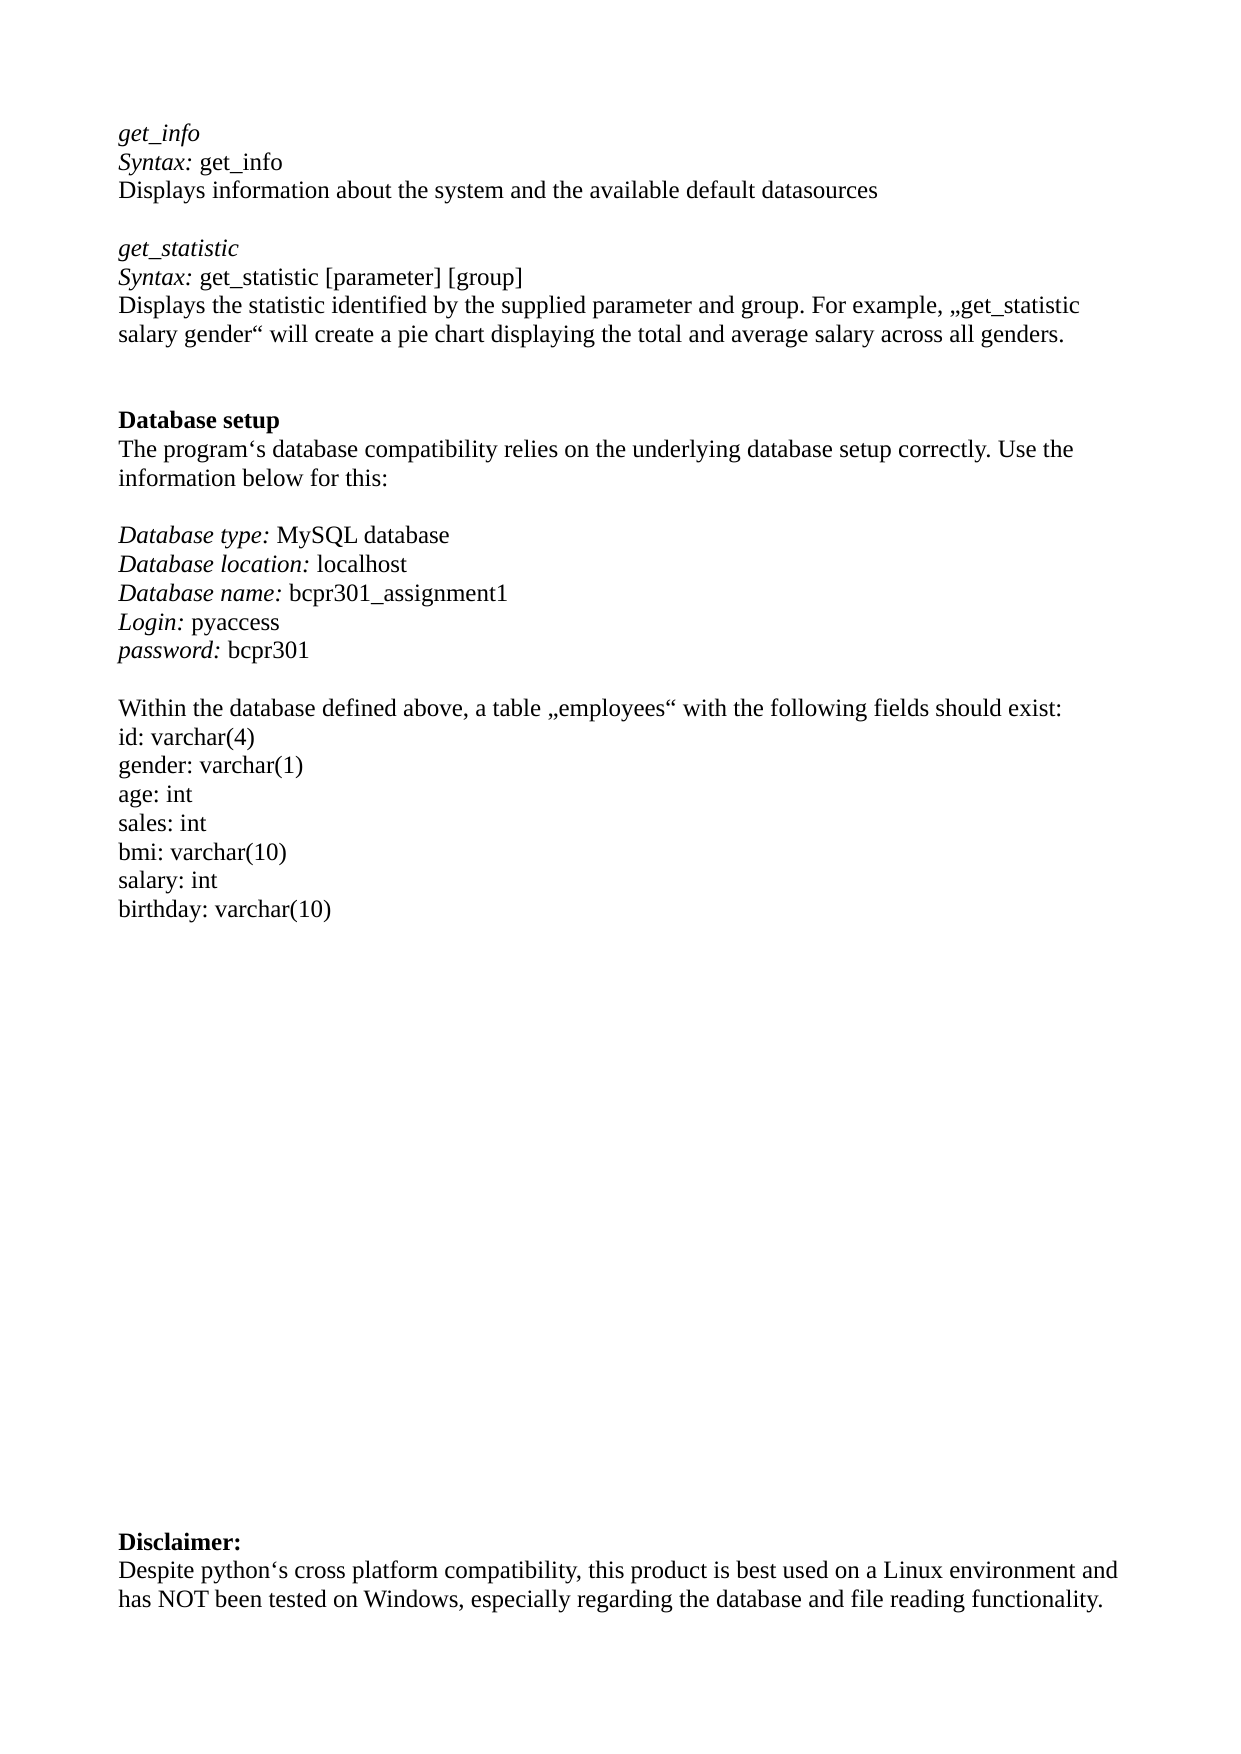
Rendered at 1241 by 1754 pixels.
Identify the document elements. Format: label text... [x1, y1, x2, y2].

text Login: pyaccess [118, 607, 1122, 636]
text gender: varchar(1) [118, 751, 1122, 779]
text Syntax: get_statistic [parameter] [group] [118, 262, 1122, 291]
text birthday: varchar(10) [118, 894, 1122, 923]
text Despite python‘s cross platform compatibility, this product is best used on a Linux environment and has NOT been tested on Windows, especially regarding the database and file reading functionality. [118, 1556, 1122, 1613]
text id: varchar(4) [118, 722, 1122, 751]
text get_info [118, 118, 1122, 147]
text Syntax: get_info [118, 147, 1122, 176]
text get_statistic [118, 233, 1122, 262]
text Within the database defined above, a table „employees“ with the following fields should exist: [118, 693, 1122, 722]
text Database location: localhost [118, 549, 1122, 578]
text age: int [118, 779, 1122, 808]
text Database type: MySQL database [118, 521, 1122, 549]
text Displays the statistic identified by the supplied parameter and group. For example, „get_statistic salary gender“ will create a pie chart displaying the total and average salary across all genders. [118, 291, 1122, 348]
text sales: int [118, 808, 1122, 837]
text Database name: bcpr301_assignment1 [118, 578, 1122, 607]
text bmi: varchar(10) [118, 837, 1122, 866]
text Disclaimer: [118, 1527, 1122, 1556]
text The program‘s database compatibility relies on the underlying database setup correctly. Use the information below for this: [118, 434, 1122, 492]
text password: bcpr301 [118, 636, 1122, 664]
text Database setup [118, 406, 1122, 434]
text salary: int [118, 866, 1122, 894]
text Displays information about the system and the available default datasources [118, 176, 1122, 204]
